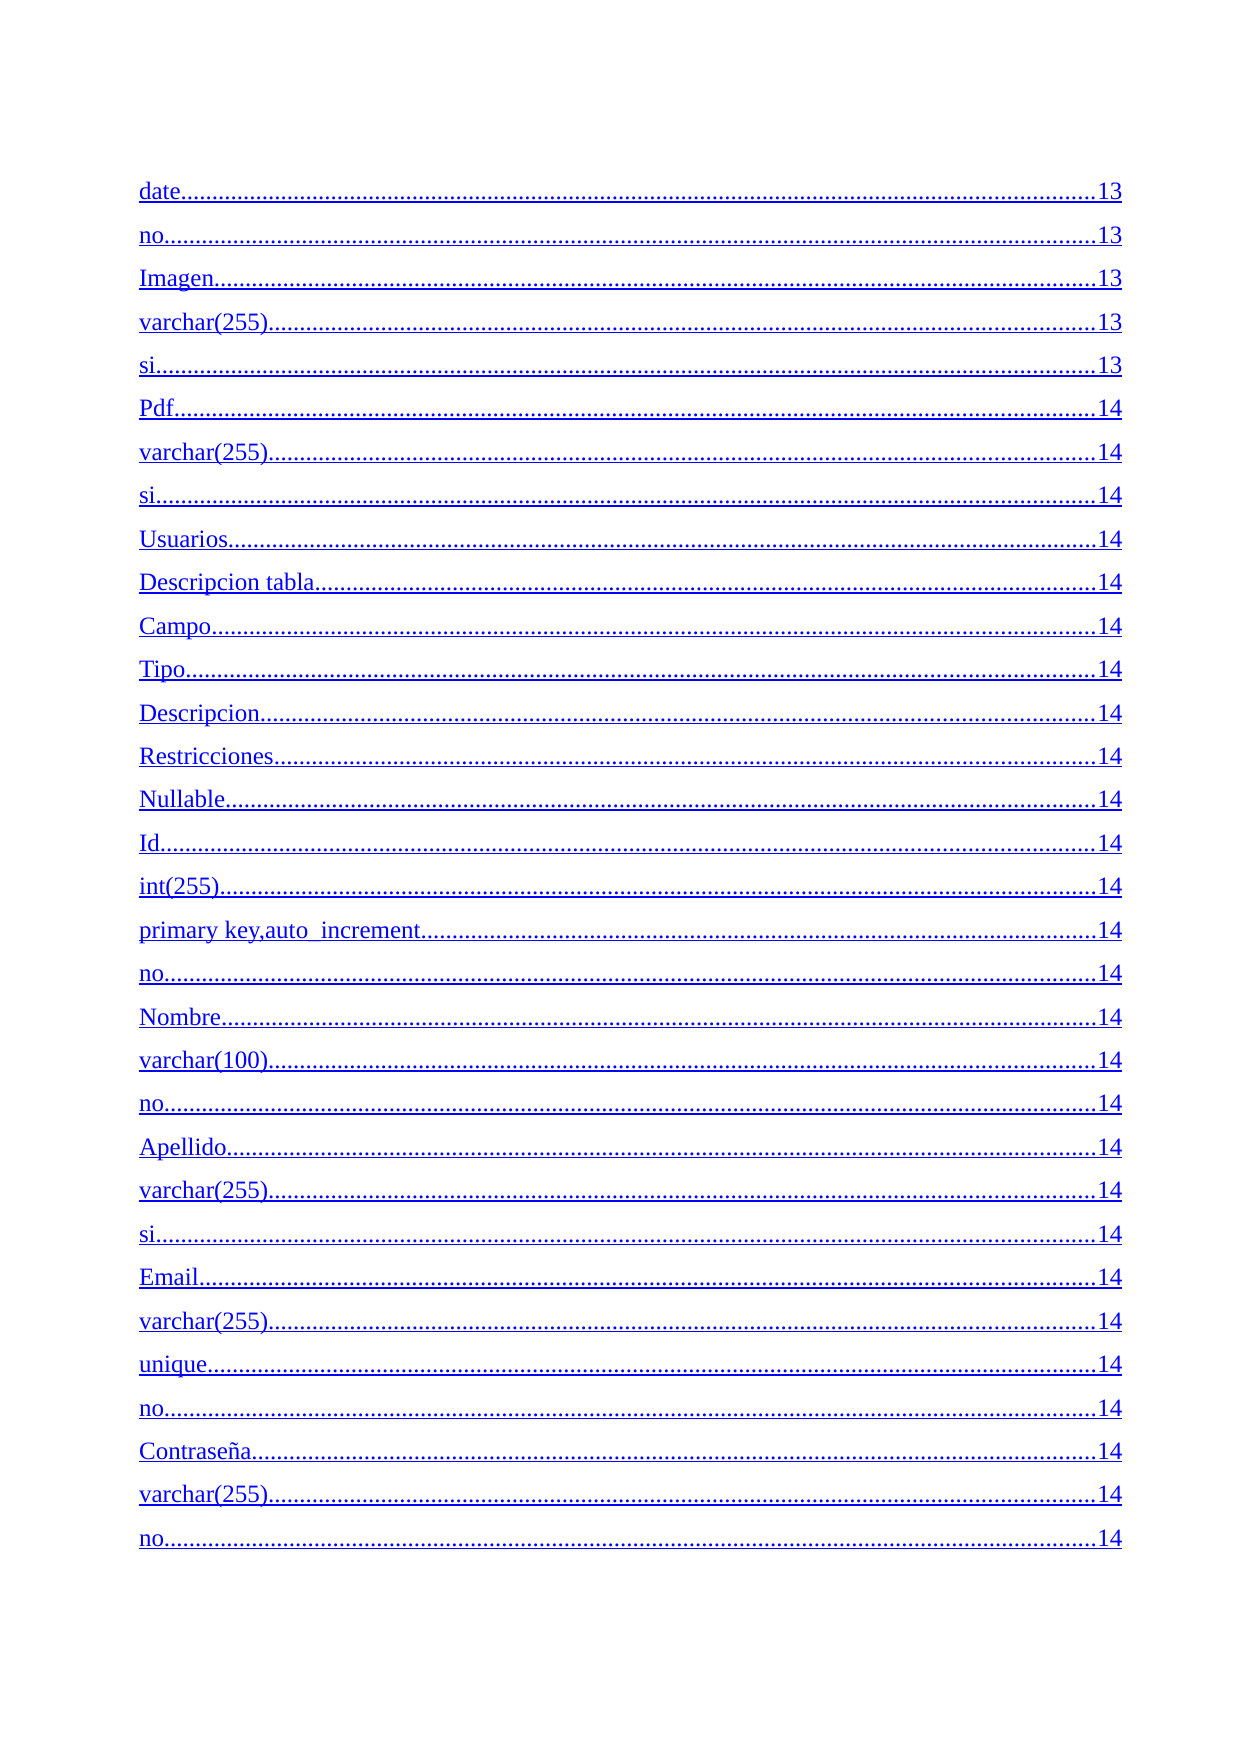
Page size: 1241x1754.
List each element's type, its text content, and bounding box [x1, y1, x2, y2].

text Contraseña 14 [139, 1436, 1122, 1461]
text no 14 [139, 1088, 1122, 1113]
text int(255) 14 [139, 871, 1122, 896]
text varchar(255) 14 [139, 1479, 1122, 1504]
text si 13 [139, 350, 1122, 375]
text Nullable 14 [139, 784, 1122, 809]
text Campo 14 [139, 611, 1122, 636]
text Id 14 [139, 828, 1122, 853]
text Nombre 14 [139, 1002, 1122, 1027]
text varchar(255) 14 [139, 437, 1122, 462]
text si 14 [139, 480, 1122, 505]
text no 14 [139, 1523, 1122, 1548]
text si 14 [139, 1219, 1122, 1244]
text no 14 [139, 1393, 1122, 1418]
text varchar(255) 14 [139, 1306, 1122, 1331]
text Restricciones 14 [139, 741, 1122, 766]
text varchar(255) 14 [139, 1175, 1122, 1200]
text date 13 [139, 176, 1122, 201]
text primary key,auto_increment 14 [139, 915, 1122, 940]
text varchar(255) 13 [139, 307, 1122, 332]
text Descripcion 14 [139, 698, 1122, 723]
text unique 14 [139, 1349, 1122, 1374]
text varchar(100) 14 [139, 1045, 1122, 1070]
text Descripcion tabla 14 [139, 567, 1122, 592]
text Usuarios 14 [139, 524, 1122, 549]
text no 14 [139, 958, 1122, 983]
text Tipo 14 [139, 654, 1122, 679]
text Imagen 13 [139, 263, 1122, 288]
text Email 14 [139, 1262, 1122, 1287]
text no 13 [139, 220, 1122, 245]
text Apellido 14 [139, 1132, 1122, 1157]
text Pdf 14 [139, 393, 1122, 418]
